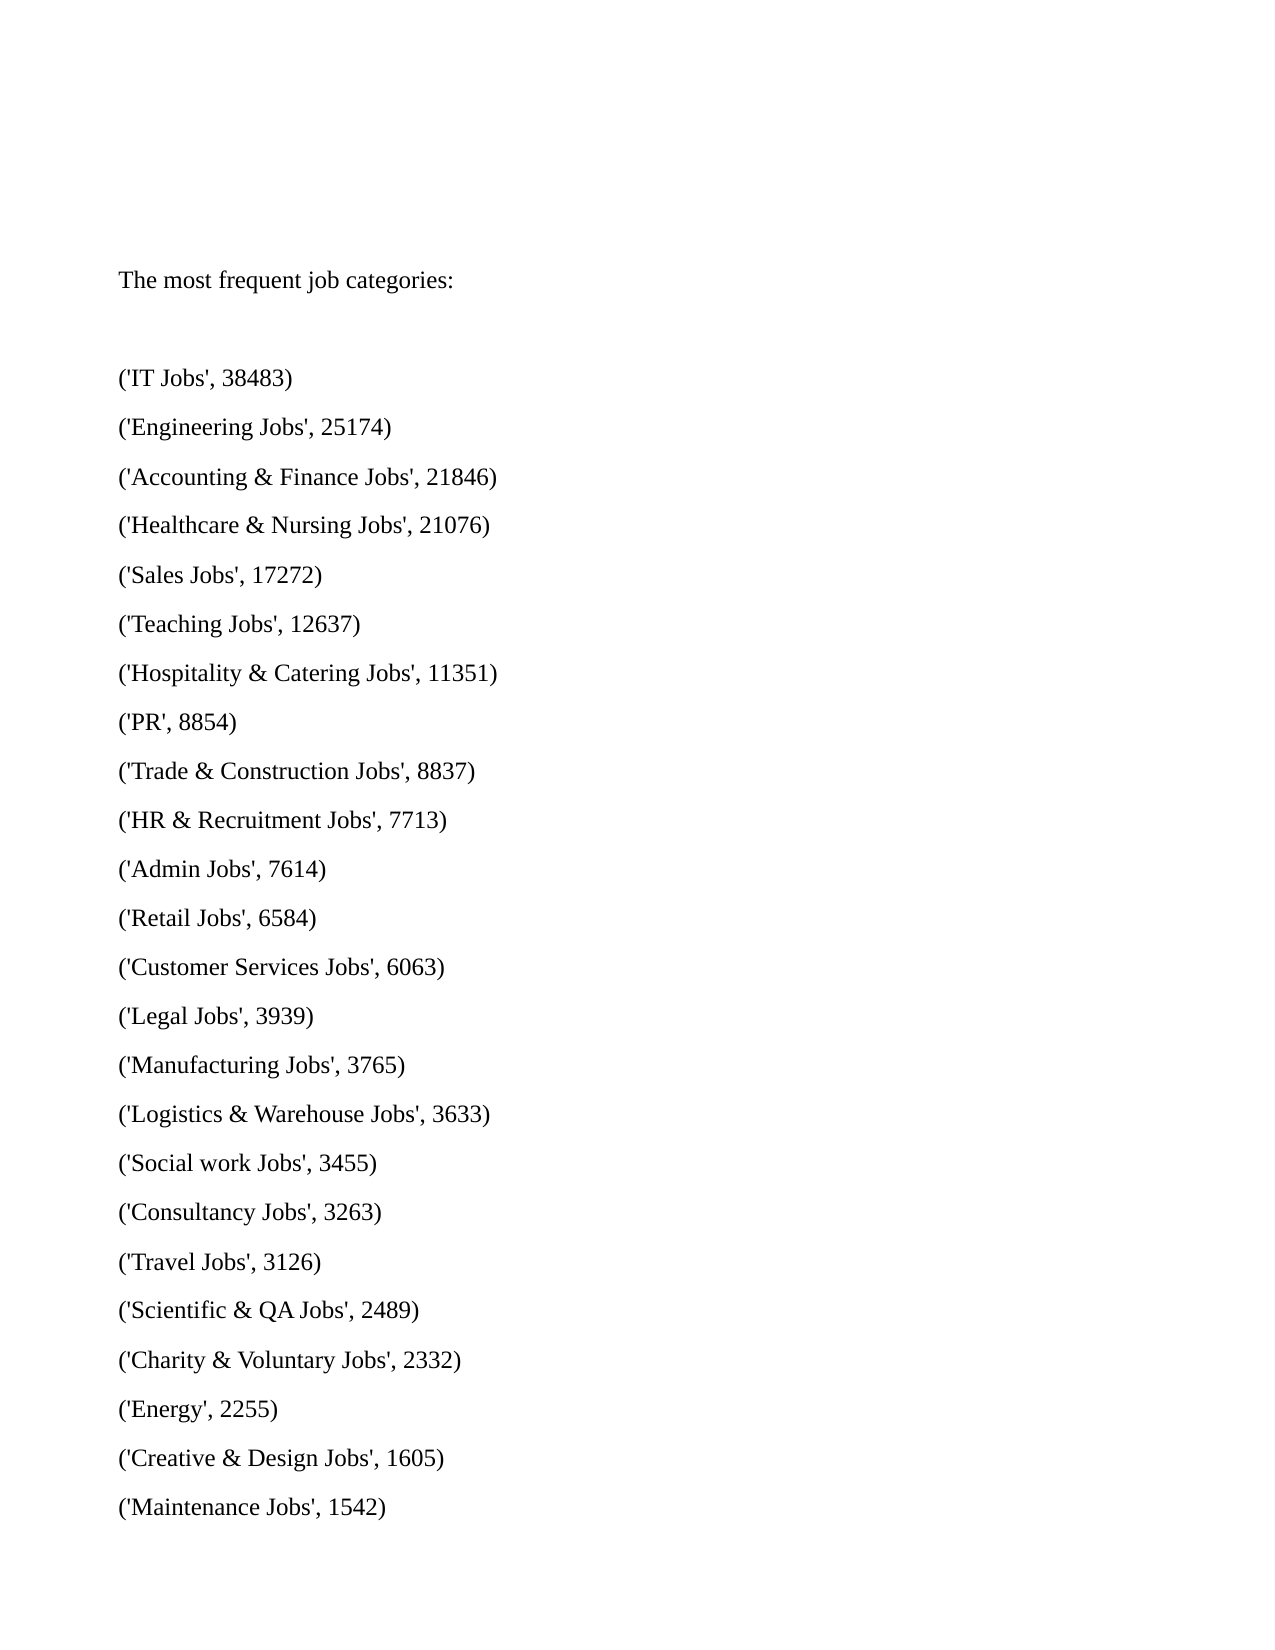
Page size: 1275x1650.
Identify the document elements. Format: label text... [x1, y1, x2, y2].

text ('Customer Services Jobs', 6063) [118, 952, 1157, 981]
text ('IT Jobs', 38483) [118, 363, 1157, 392]
text ('Logistics & Warehouse Jobs', 3633) [118, 1099, 1157, 1128]
text ('Healthcare & Nursing Jobs', 21076) [118, 511, 1157, 539]
text ('Creative & Design Jobs', 1605) [118, 1443, 1157, 1472]
text ('Maintenance Jobs', 1542) [118, 1492, 1157, 1521]
text ('Charity & Voluntary Jobs', 2332) [118, 1345, 1157, 1373]
text ('Manufacturing Jobs', 3765) [118, 1050, 1157, 1079]
text ('Consultancy Jobs', 3263) [118, 1197, 1157, 1226]
text ('Engineering Jobs', 25174) [118, 412, 1157, 441]
text The most frequent job categories: [118, 265, 1157, 294]
text ('Teaching Jobs', 12637) [118, 609, 1157, 637]
text ('PR', 8854) [118, 707, 1157, 736]
text ('Social work Jobs', 3455) [118, 1148, 1157, 1177]
text ('Retail Jobs', 6584) [118, 903, 1157, 932]
text ('Scientific & QA Jobs', 2489) [118, 1296, 1157, 1324]
text ('Trade & Construction Jobs', 8837) [118, 756, 1157, 785]
text ('Hospitality & Catering Jobs', 11351) [118, 658, 1157, 687]
text ('Energy', 2255) [118, 1394, 1157, 1422]
text ('HR & Recruitment Jobs', 7713) [118, 805, 1157, 834]
text ('Travel Jobs', 3126) [118, 1247, 1157, 1275]
text ('Accounting & Finance Jobs', 21846) [118, 462, 1157, 490]
text ('Legal Jobs', 3939) [118, 1001, 1157, 1030]
text ('Sales Jobs', 17272) [118, 560, 1157, 588]
text ('Admin Jobs', 7614) [118, 854, 1157, 883]
